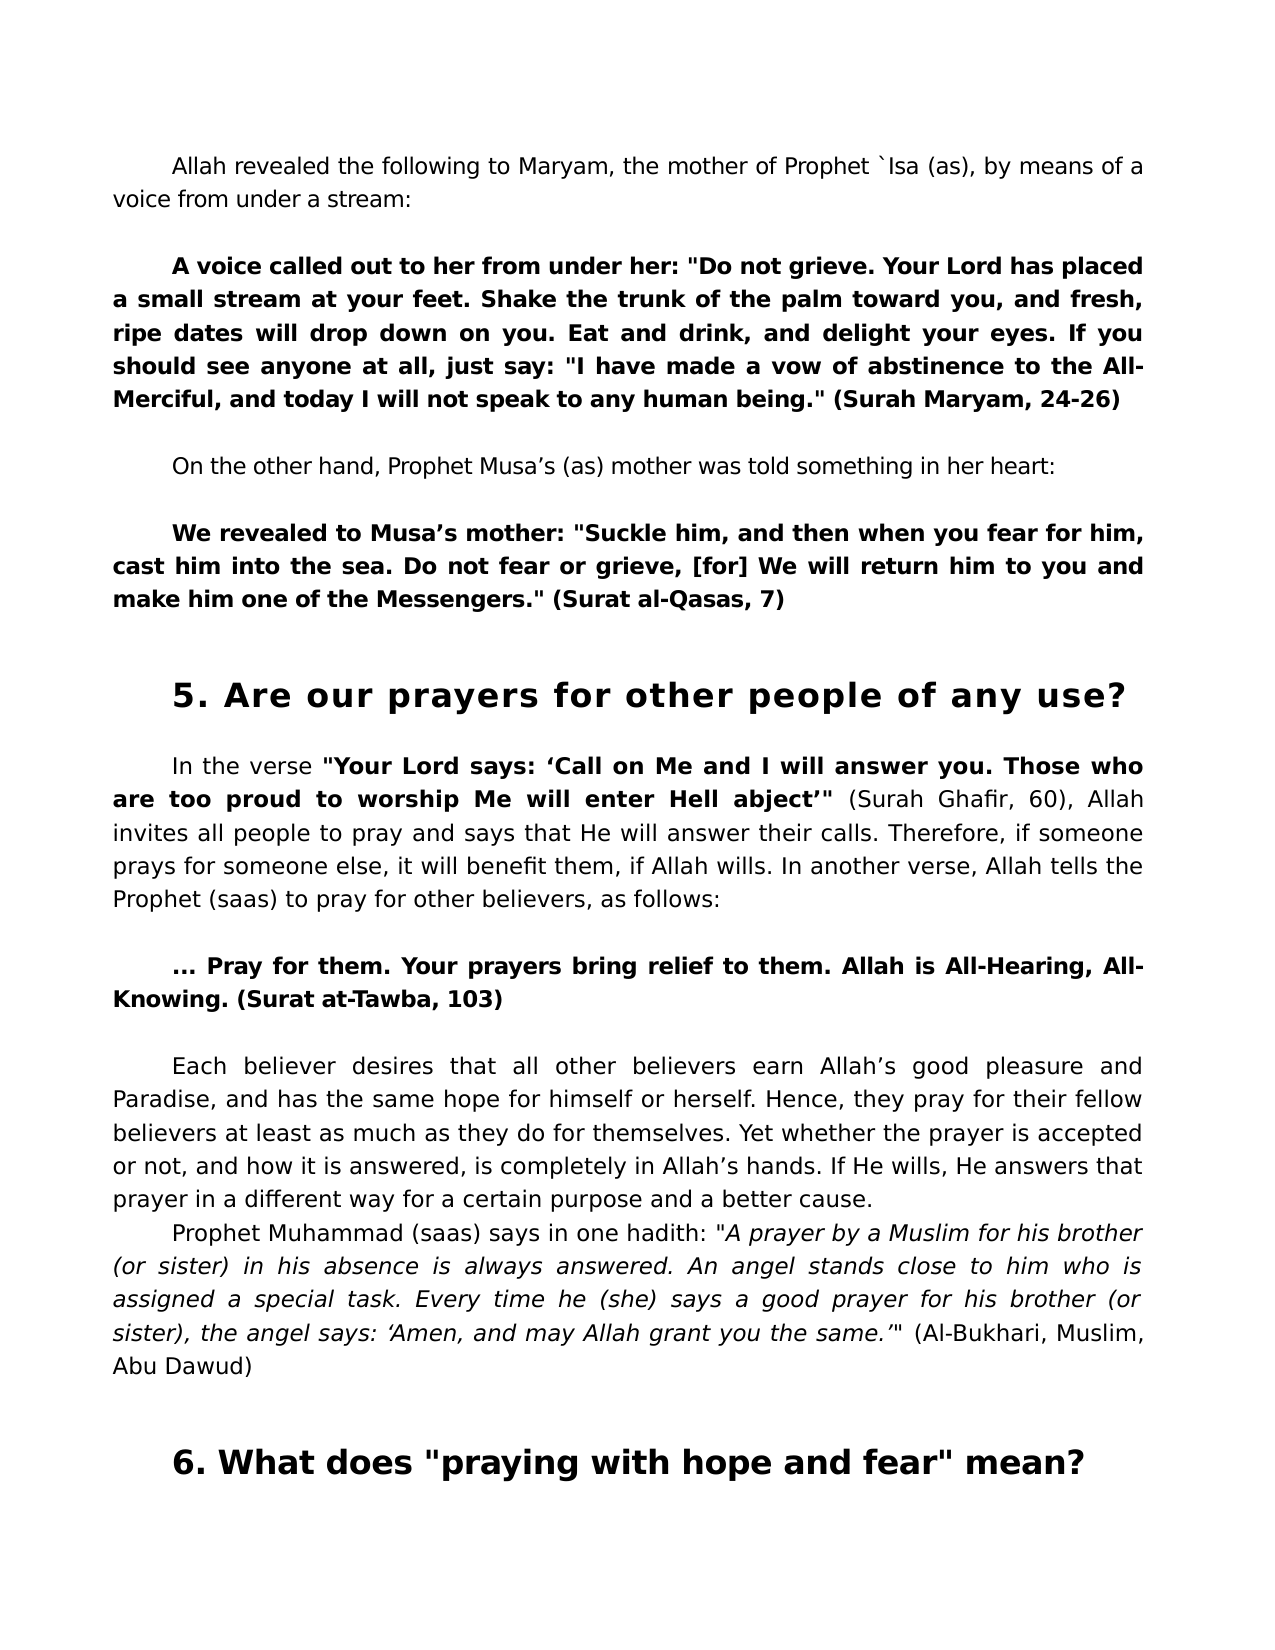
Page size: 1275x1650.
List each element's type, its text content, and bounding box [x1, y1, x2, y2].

text We revealed to Musa’s mother: "Suckle him, and then when you fear for him, cast him into the sea. Do not fear or grieve, [for] We will return him to you and make him one of the Messengers." (Surat al-Qasas, 7) [112, 514, 1145, 614]
text In the verse "Your Lord says: ‘Call on Me and I will answer you. Those who are too proud to worship Me will enter Hell abject’" (Surah Ghafir, 60), Allah invites all people to pray and says that He will answer their calls. Therefore, if someone prays for someone else, it will benefit them, if Allah wills. In another verse, Allah tells the Prophet (saas) to pray for other believers, as follows: [112, 748, 1145, 914]
text 6. What does "praying with hope and fear" mean? [112, 1448, 1145, 1481]
text Each believer desires that all other believers earn Allah’s good pleasure and Paradise, and has the same hope for himself or herself. Hence, they pray for their fellow believers at least as much as they do for themselves. Yet whether the prayer is accepted or not, and how it is answered, is completely in Allah’s hands. If He wills, He answers that prayer in a different way for a certain purpose and a better cause. [112, 1048, 1145, 1214]
text On the other hand, Prophet Musa’s (as) mother was told something in her heart: [112, 448, 1145, 481]
text Allah revealed the following to Maryam, the mother of Prophet `Isa (as), by means of a voice from under a stream: [112, 148, 1145, 214]
text ... Pray for them. Your prayers bring relief to them. Allah is All-Hearing, All-Knowing. (Surat at-Tawba, 103) [112, 948, 1145, 1014]
text A voice called out to her from under her: "Do not grieve. Your Lord has placed a small stream at your feet. Shake the trunk of the palm toward you, and fresh, ripe dates will drop down on you. Eat and drink, and delight your eyes. If you should see anyone at all, just say: "I have made a vow of abstinence to the All-Merciful, and today I will not speak to any human being." (Surah Maryam, 24-26) [112, 248, 1145, 414]
text 5. Are our prayers for other people of any use? [112, 681, 1145, 714]
text Prophet Muhammad (saas) says in one hadith: "A prayer by a Muslim for his brother (or sister) in his absence is always answered. An angel stands close to him who is assigned a special task. Every time he (she) says a good prayer for his brother (or sister), the angel says: ‘Amen, and may Allah grant you the same.’" (Al-Bukhari, Muslim, Abu Dawud) [112, 1214, 1145, 1381]
